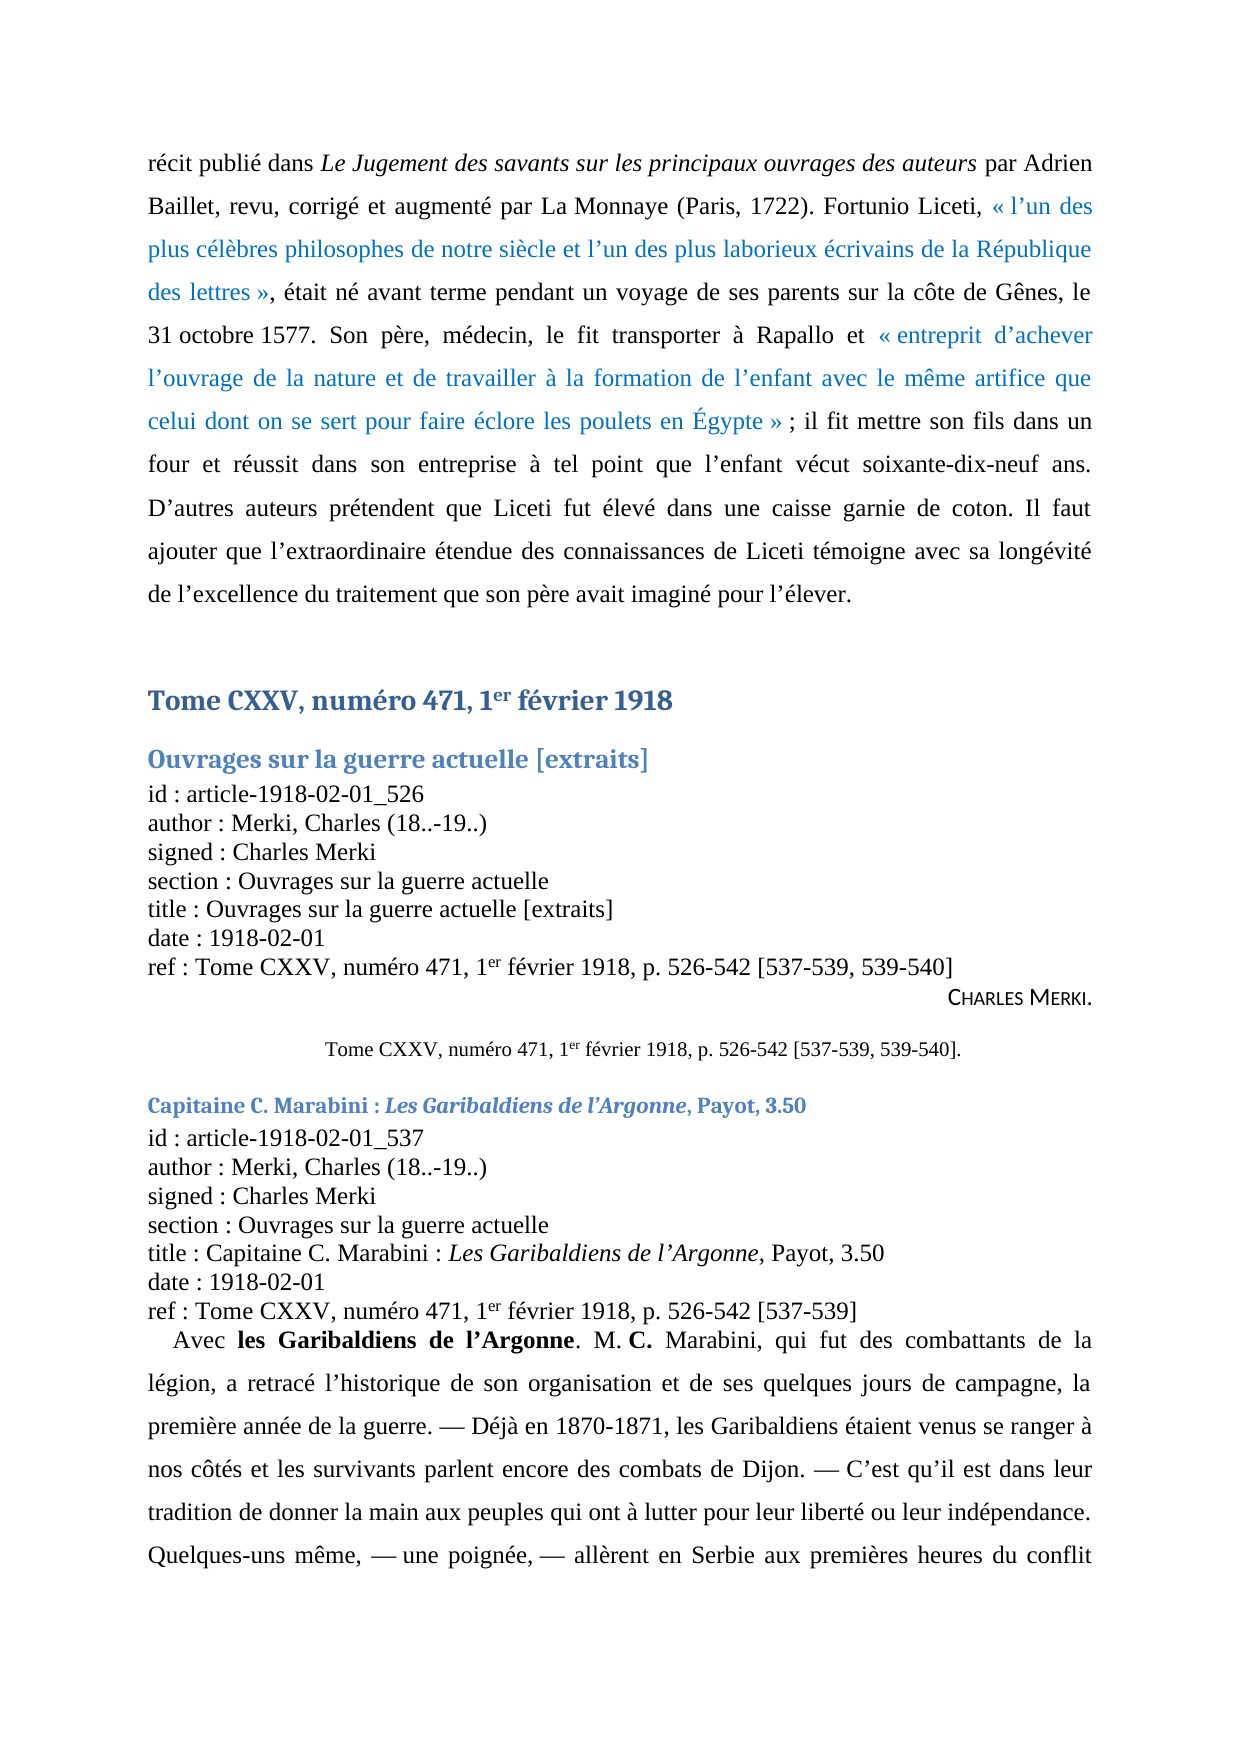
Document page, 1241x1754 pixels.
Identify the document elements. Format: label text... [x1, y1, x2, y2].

subtitle Ouvrages sur la guerre actuelle [extraits] [148, 744, 1093, 775]
text signed : Charles Merki [148, 837, 1093, 866]
text author : Merki, Charles (18..-19..) [148, 808, 1093, 837]
text signed : Charles Merki [148, 1181, 1093, 1210]
text date : 1918-02-01 [148, 1267, 1093, 1296]
text section : Ouvrages sur la guerre actuelle [148, 866, 1093, 894]
text author : Merki, Charles (18..-19..) [148, 1152, 1093, 1181]
text récit publié dans Le Jugement des savants sur les principaux ouvrages des auteurs par Adrien Baillet, revu, corrigé et augmenté par La Monnaye (Paris, 1722). Fortunio Liceti, « l’un des plus célèbres philosophes de notre siècle et l’un des plus laborieux écrivains de la République des lettres », était né avant terme pendant un voyage de ses parents sur la côte de Gênes, le 31 octobre 1577. Son père, médecin, le fit transporter à Rapallo et « entreprit d’achever l’ouvrage de la nature et de travailler à la formation de l’enfant avec le même artifice que celui dont on se sert pour faire éclore les poulets en Égypte » ; il fit mettre son fils dans un four et réussit dans son entreprise à tel point que l’enfant vécut soixante-dix-neuf ans. D’autres auteurs prétendent que Liceti fut élevé dans une caisse garnie de coton. Il faut ajouter que l’extraordinaire étendue des connaissances de Liceti témoigne avec sa longévité de l’excellence du traitement que son père avait imaginé pour l’élever. [148, 148, 1093, 608]
text ref : Tome CXXV, numéro 471, 1er février 1918, p. 526-542 [537-539, 539-540] [148, 952, 1093, 981]
text Tome CXXV, numéro 471, 1er février 1918, p. 526-542 [537-539, 539-540]. [325, 1037, 1093, 1061]
text Avec les Garibaldiens de l’Argonne. M. C. Marabini, qui fut des combattants de la légion, a retracé l’historique de son organisation et de ses quelques jours de campagne, la première année de la guerre. — Déjà en 1870-1871, les Garibaldiens étaient venus se ranger à nos côtés et les survivants parlent encore des combats de Dijon. — C’est qu’il est dans leur tradition de donner la main aux peuples qui ont à lutter pour leur liberté ou leur indépendance. Quelques-uns même, — une poignée, — allèrent en Serbie aux premières heures du conflit [148, 1325, 1093, 1569]
text title : Capitaine C. Marabini : Les Garibaldiens de l’Argonne, Payot, 3.50 [148, 1238, 1093, 1267]
text id : article-1918-02-01_537 [148, 1123, 1093, 1152]
subtitle Tome CXXV, numéro 471, 1er février 1918 [148, 684, 1093, 718]
text title : Ouvrages sur la guerre actuelle [extraits] [148, 894, 1093, 923]
subtitle Capitaine C. Marabini : Les Garibaldiens de l’Argonne, Payot, 3.50 [148, 1093, 1093, 1120]
text id : article-1918-02-01_526 [148, 779, 1093, 808]
text section : Ouvrages sur la guerre actuelle [148, 1210, 1093, 1238]
text Charles Merki. [148, 981, 1093, 1011]
text ref : Tome CXXV, numéro 471, 1er février 1918, p. 526-542 [537-539] [148, 1296, 1093, 1325]
text date : 1918-02-01 [148, 923, 1093, 952]
